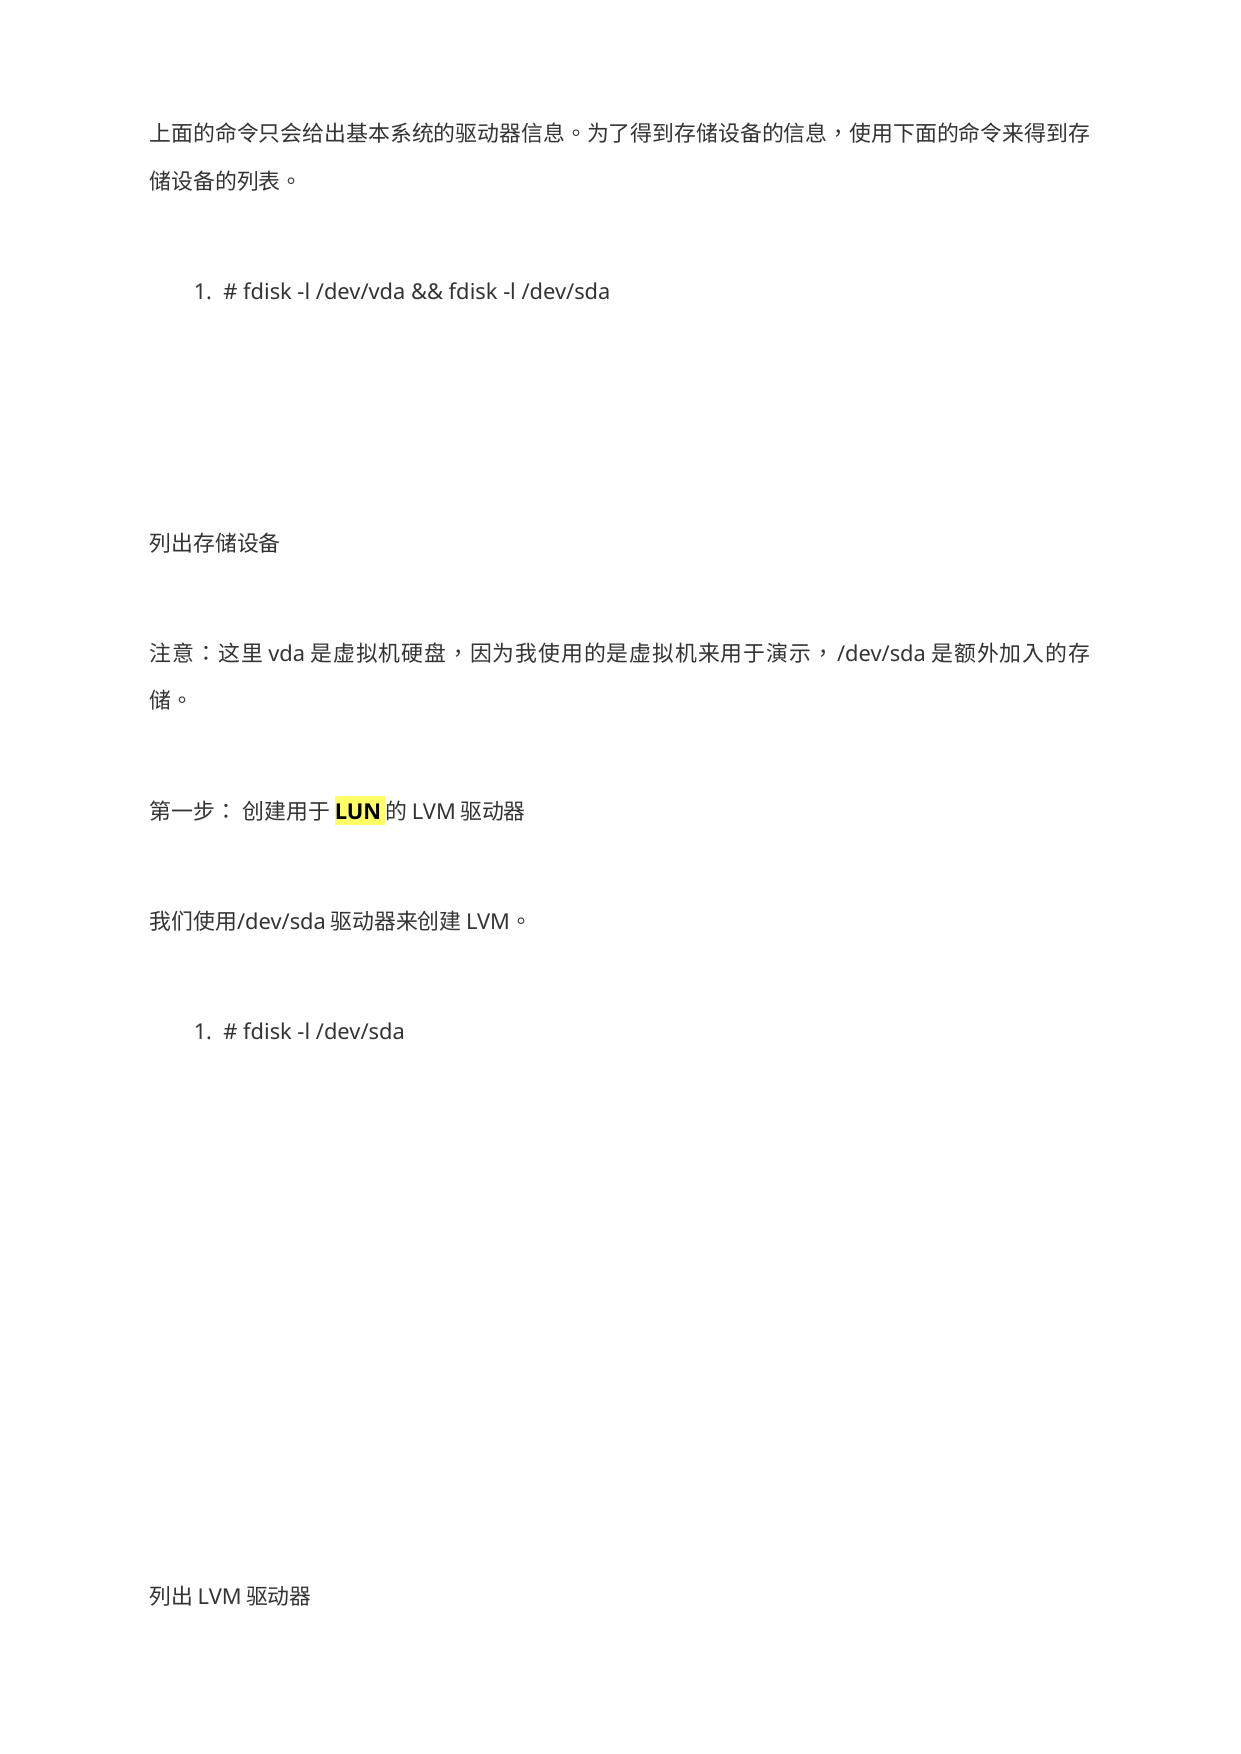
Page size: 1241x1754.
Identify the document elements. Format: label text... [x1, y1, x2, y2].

text 列出LVM驱动器 [149, 1581, 1091, 1611]
subtitle 第一步： 创建用于LUN的LVM驱动器 [149, 796, 1091, 825]
text 列出存储设备 [149, 528, 1091, 558]
text 上面的命令只会给出基本系统的驱动器信息。为了得到存储设备的信息，使用下面的命令来得到存储设备的列表。 [149, 118, 1091, 196]
text 注意：这里vda是虚拟机硬盘，因为我使用的是虚拟机来用于演示，/dev/sda 是额外加入的存储。 [149, 638, 1091, 715]
list # fdisk -l /dev/vda && fdisk -l /dev/sda [193, 276, 1091, 306]
list # fdisk -l /dev/sda [193, 1016, 1091, 1046]
text 我们使用/dev/sda驱动器来创建LVM。 [149, 906, 1091, 936]
